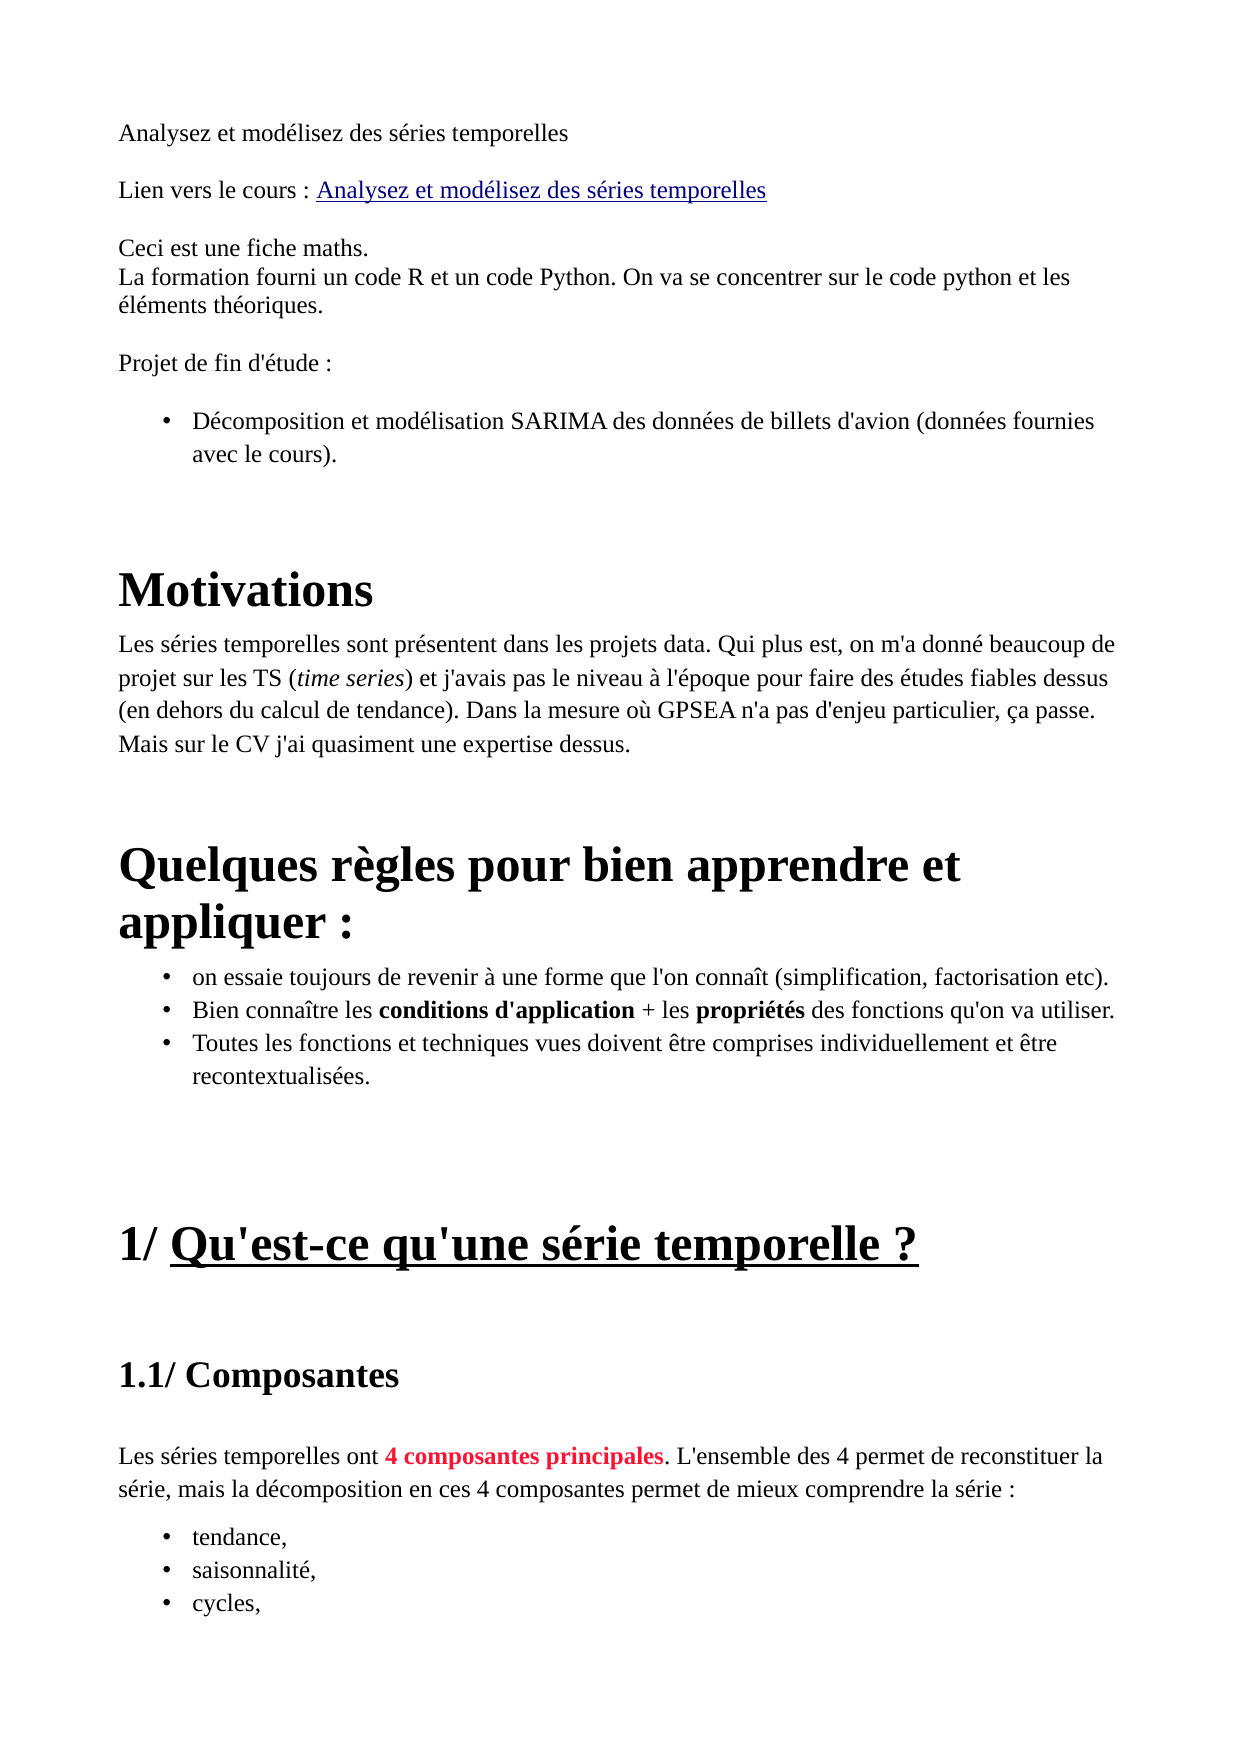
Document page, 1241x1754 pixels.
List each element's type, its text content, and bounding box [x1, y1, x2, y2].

list Toutes les fonctions et techniques vues doivent être comprises individuellement et être recontextualisées. [162, 1028, 1122, 1089]
list Décomposition et modélisation SARIMA des données de billets d'avion (données fournies avec le cours). [162, 406, 1122, 468]
list cycles, [162, 1588, 1122, 1617]
text Lien vers le cours : Analysez et modélisez des séries temporelles [118, 176, 1122, 204]
subtitle 1.1/ Composantes [118, 1352, 1122, 1396]
subtitle Quelques règles pour bien apprendre et appliquer : [118, 834, 1122, 949]
subtitle 1/ Qu'est-ce qu'une série temporelle ? [118, 1214, 1122, 1272]
text Les séries temporelles sont présentent dans les projets data. Qui plus est, on m'a donné beaucoup de projet sur les TS (time series) et j'avais pas le niveau à l'époque pour faire des études fiables dessus (en dehors du calcul de tendance). Dans la mesure où GPSEA n'a pas d'enjeu particulier, ça passe. Mais sur le CV j'ai quasiment une expertise dessus. [118, 629, 1122, 757]
text Les séries temporelles ont 4 composantes principales. L'ensemble des 4 permet de reconstituer la série, mais la décomposition en ces 4 composantes permet de mieux comprendre la série : [118, 1441, 1122, 1503]
text La formation fourni un code R et un code Python. On va se concentrer sur le code python et les éléments théoriques. [118, 262, 1122, 319]
list Bien connaître les conditions d'application + les propriétés des fonctions qu'on va utiliser. [162, 995, 1122, 1023]
subtitle Motivations [118, 559, 1122, 617]
list saisonnalité, [162, 1555, 1122, 1583]
text Ceci est une fiche maths. [118, 233, 1122, 262]
text Projet de fin d'étude : [118, 348, 1122, 377]
text Analysez et modélisez des séries temporelles [118, 118, 1122, 147]
list on essaie toujours de revenir à une forme que l'on connaît (simplification, factorisation etc). [162, 962, 1122, 991]
list tendance, [162, 1522, 1122, 1551]
